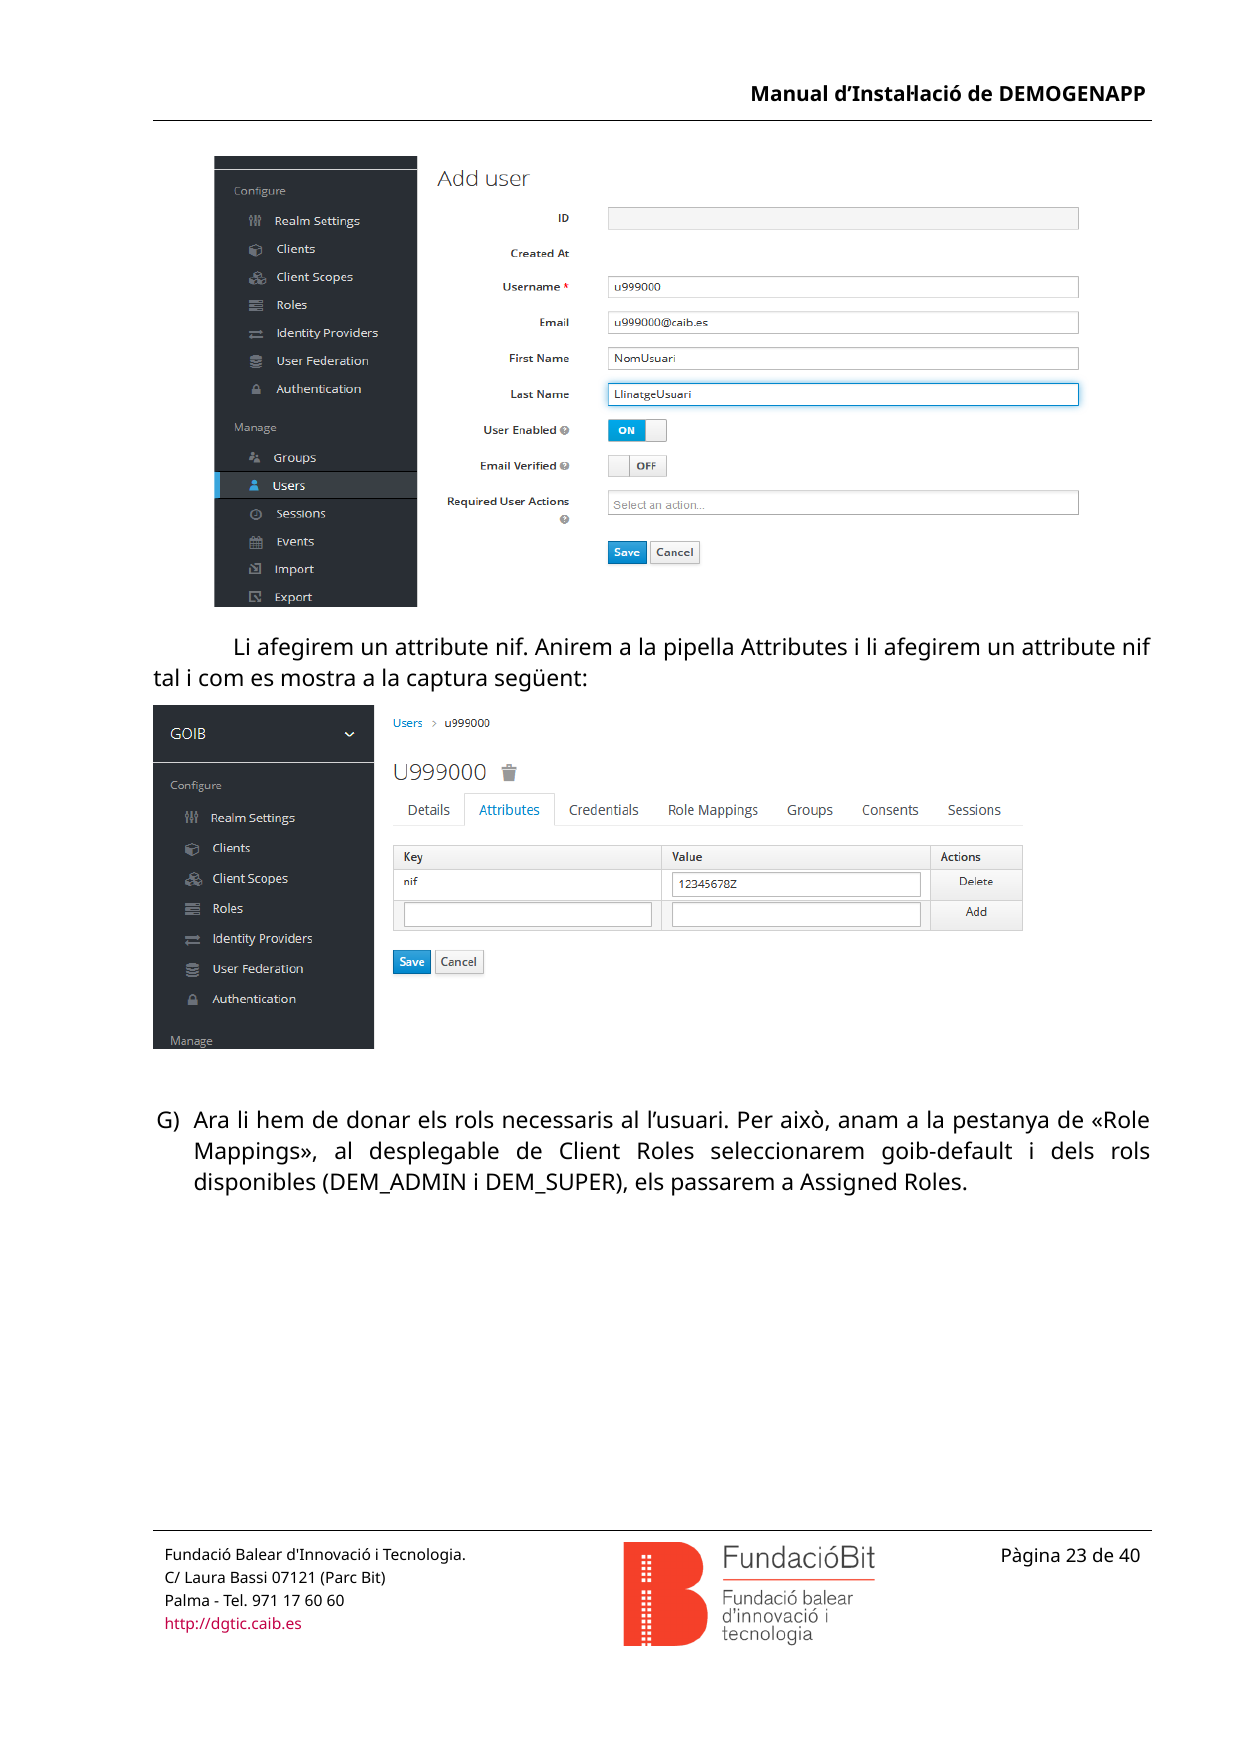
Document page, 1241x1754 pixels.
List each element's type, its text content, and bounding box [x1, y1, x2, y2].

picture [153, 705, 1039, 1049]
picture [623, 1542, 875, 1646]
list Ara li hem de donar els rols necessaris al l’usuari. Per això, anam a la pestanya de «Role Mappings», al desplegable de Client Roles seleccionarem goib-default i dels rols disponibles (DEM_ADMIN i DEM_SUPER), els passarem a Assigned Roles. [156, 1104, 1152, 1197]
picture [214, 156, 1091, 607]
list Li afegirem un attribute nif. Anirem a la pipella Attributes i li afegirem un attribute nif tal i com es mostra a la captura següent: [153, 631, 1152, 693]
